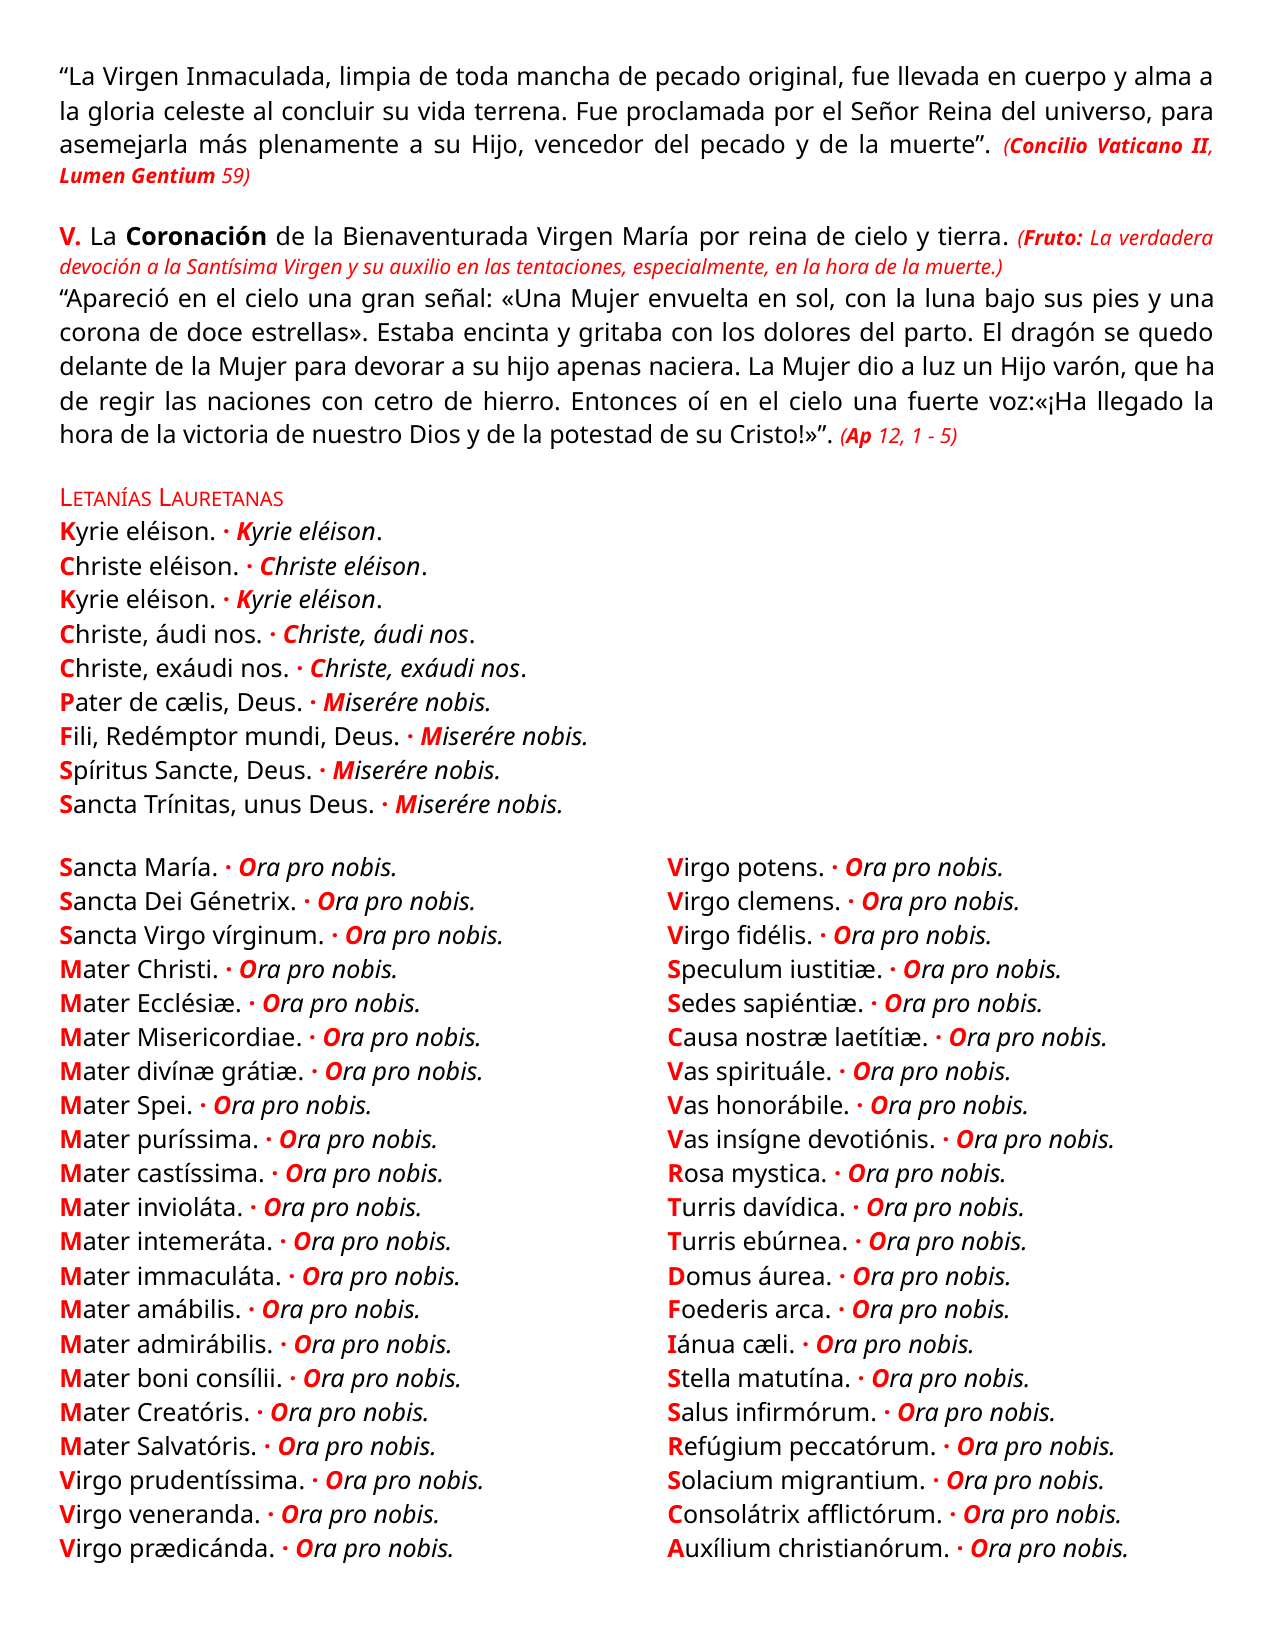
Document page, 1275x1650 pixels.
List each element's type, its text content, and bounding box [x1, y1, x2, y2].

text Domus áurea. · Ora pro nobis. [667, 1258, 1216, 1292]
text Mater Creatóris. · Ora pro nobis. [59, 1394, 608, 1428]
text Vas insígne devotiónis. · Ora pro nobis. [667, 1122, 1216, 1156]
text Mater amábilis. · Ora pro nobis. [59, 1292, 608, 1326]
text Sancta María. · Ora pro nobis. [59, 849, 608, 883]
text Sancta Virgo vírginum. · Ora pro nobis. [59, 917, 608, 952]
text Causa nostræ laetítiæ. · Ora pro nobis. [667, 1020, 1216, 1054]
text Iánua cæli. · Ora pro nobis. [667, 1326, 1216, 1360]
text Mater admirábilis. · Ora pro nobis. [59, 1326, 608, 1360]
text Mater Spei. · Ora pro nobis. [59, 1088, 608, 1122]
text Pater de cælis, Deus. · Miserére nobis. [59, 684, 1216, 718]
text Mater intemeráta. · Ora pro nobis. [59, 1224, 608, 1258]
text Virgo potens. · Ora pro nobis. [667, 849, 1216, 883]
text Vas spirituále. · Ora pro nobis. [667, 1054, 1216, 1088]
text Virgo clemens. · Ora pro nobis. [667, 883, 1216, 917]
text Letanías Lauretanas [59, 480, 1216, 514]
text Consolátrix afflictórum. · Ora pro nobis. [667, 1497, 1216, 1531]
text Mater Salvatóris. · Ora pro nobis. [59, 1428, 608, 1462]
text Mater Christi. · Ora pro nobis. [59, 952, 608, 986]
text Mater castíssima. · Ora pro nobis. [59, 1156, 608, 1190]
text Salus infirmórum. · Ora pro nobis. [667, 1394, 1216, 1428]
text Auxílium christianórum. · Ora pro nobis. [667, 1531, 1216, 1565]
text Turris davídica. · Ora pro nobis. [667, 1190, 1216, 1224]
text Mater boni consílii. · Ora pro nobis. [59, 1360, 608, 1394]
text Speculum iustitiæ. · Ora pro nobis. [667, 952, 1216, 986]
text Sancta Dei Génetrix. · Ora pro nobis. [59, 883, 608, 917]
text Mater puríssima. · Ora pro nobis. [59, 1122, 608, 1156]
text Sancta Trínitas, unus Deus. · Miserére nobis. [59, 787, 1216, 821]
text Solacium migrantium. · Ora pro nobis. [667, 1462, 1216, 1497]
text Mater invioláta. · Ora pro nobis. [59, 1190, 608, 1224]
text Kyrie eléison. · Kyrie eléison. [59, 514, 1216, 548]
text Rosa mystica. · Ora pro nobis. [667, 1156, 1216, 1190]
text V. La Coronación de la Bienaventurada Virgen María por reina de cielo y tierra. (Fruto: La verdadera devoción a la Santísima Virgen y su auxilio en las tentaciones, especialmente, en la hora de la muerte.) [59, 218, 1216, 281]
text Mater immaculáta. · Ora pro nobis. [59, 1258, 608, 1292]
text Christe, exáudi nos. · Christe, exáudi nos. [59, 650, 1216, 684]
text “La Virgen Inmaculada, limpia de toda mancha de pecado original, fue llevada en cuerpo y alma a la gloria celeste al concluir su vida terrena. Fue proclamada por el Señor Reina del universo, para asemejarla más plenamente a su Hijo, vencedor del pecado y de la muerte”. (Concilio Vaticano II, Lumen Gentium 59) [59, 59, 1216, 190]
text Virgo fidélis. · Ora pro nobis. [667, 917, 1216, 952]
text Christe, áudi nos. · Christe, áudi nos. [59, 616, 1216, 650]
text Virgo prudentíssima. · Ora pro nobis. [59, 1462, 608, 1497]
text “Apareció en el cielo una gran señal: «Una Mujer envuelta en sol, con la luna bajo sus pies y una corona de doce estrellas». Estaba encinta y gritaba con los dolores del parto. El dragón se quedo delante de la Mujer para devorar a su hijo apenas naciera. La Mujer dio a luz un Hijo varón, que ha de regir las naciones con cetro de hierro. Entonces oí en el cielo una fuerte voz:«¡Ha llegado la hora de la victoria de nuestro Dios y de la potestad de su Cristo!»”. (Ap 12, 1 - 5) [59, 281, 1216, 451]
text Fili, Redémptor mundi, Deus. · Miserére nobis. [59, 718, 1216, 752]
text Kyrie eléison. · Kyrie eléison. [59, 582, 1216, 616]
text Spíritus Sancte, Deus. · Miserére nobis. [59, 752, 1216, 787]
text Virgo prædicánda. · Ora pro nobis. [59, 1531, 608, 1565]
text Refúgium peccatórum. · Ora pro nobis. [667, 1428, 1216, 1462]
text Sedes sapiéntiæ. · Ora pro nobis. [667, 986, 1216, 1020]
text Mater Ecclésiæ. · Ora pro nobis. [59, 986, 608, 1020]
text Mater divínæ grátiæ. · Ora pro nobis. [59, 1054, 608, 1088]
text Virgo veneranda. · Ora pro nobis. [59, 1497, 608, 1531]
text Mater Misericordiae. · Ora pro nobis. [59, 1020, 608, 1054]
text Christe eléison. · Christe eléison. [59, 548, 1216, 582]
text Turris ebúrnea. · Ora pro nobis. [667, 1224, 1216, 1258]
text Stella matutína. · Ora pro nobis. [667, 1360, 1216, 1394]
text Foederis arca. · Ora pro nobis. [667, 1292, 1216, 1326]
text Vas honorábile. · Ora pro nobis. [667, 1088, 1216, 1122]
